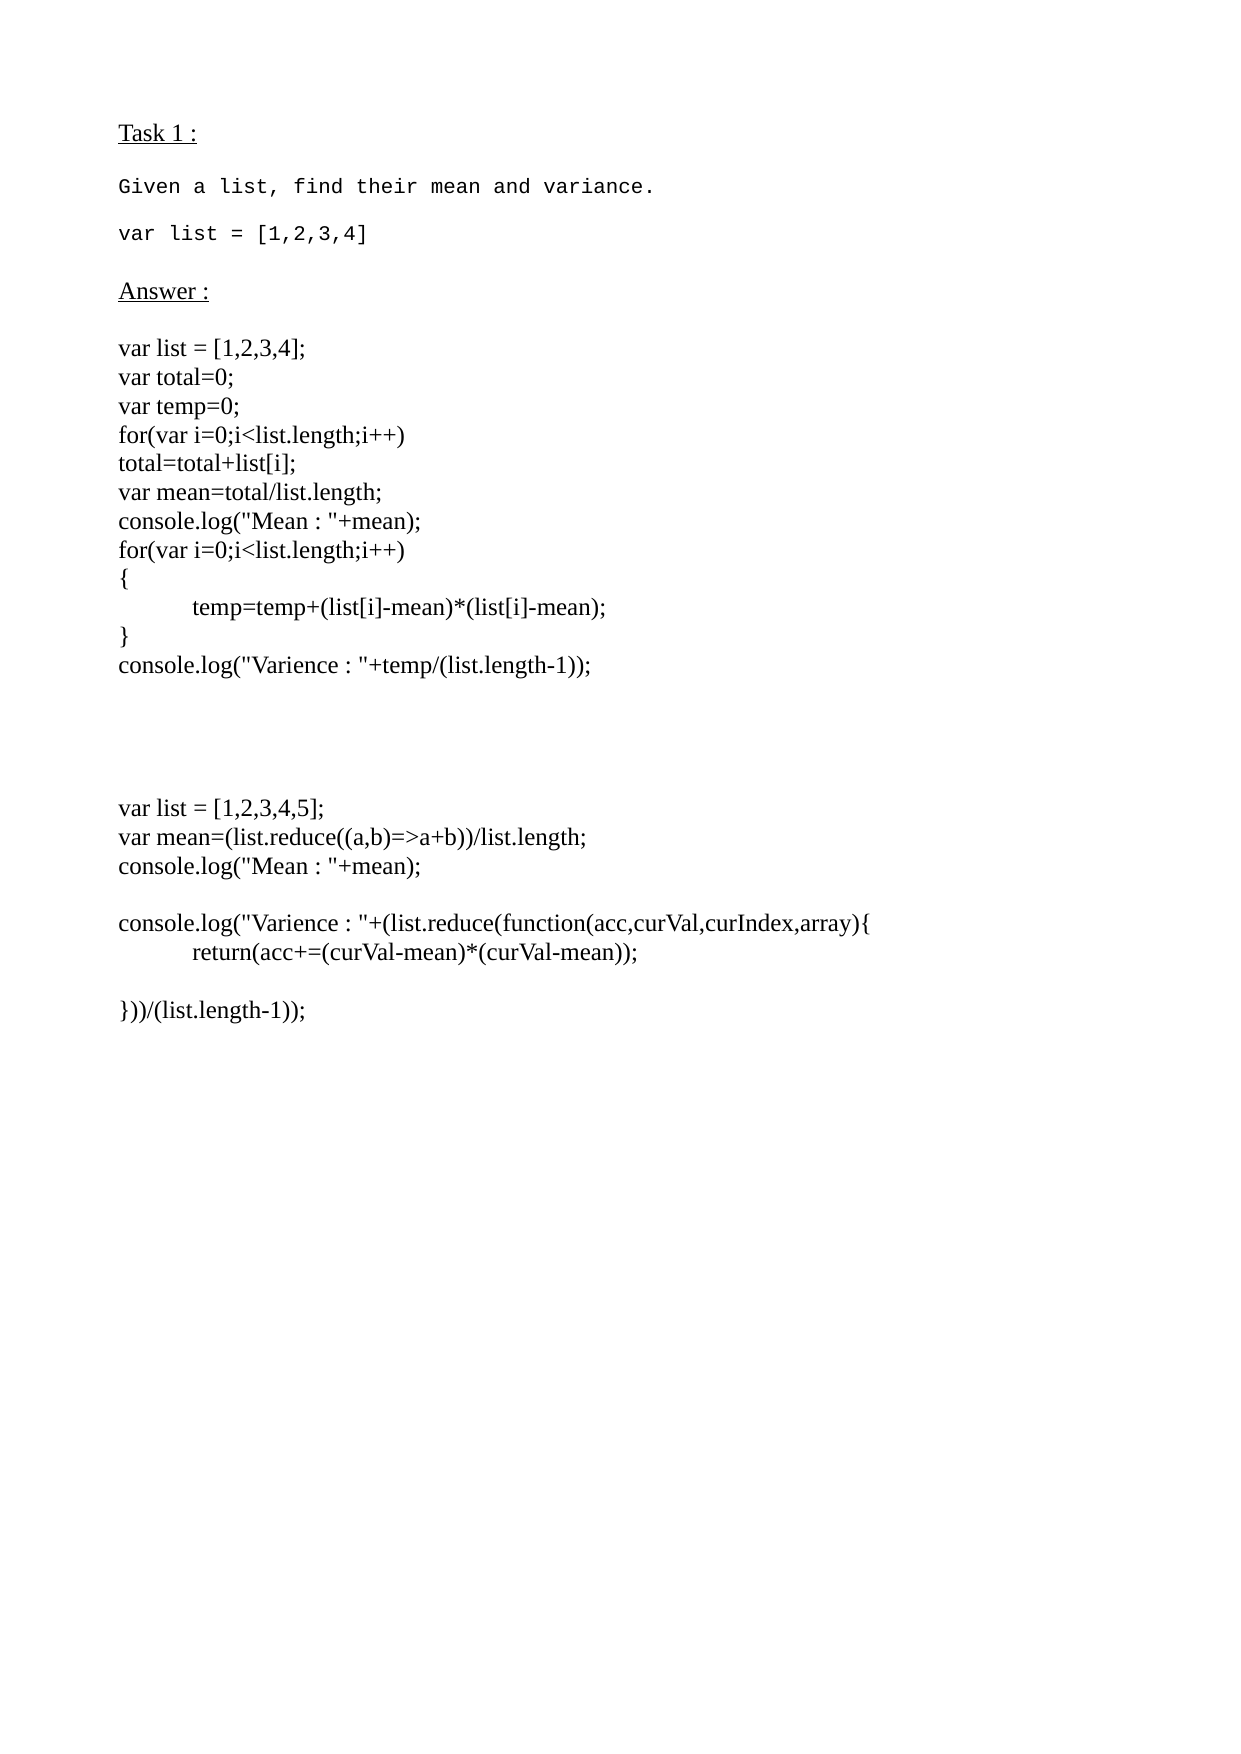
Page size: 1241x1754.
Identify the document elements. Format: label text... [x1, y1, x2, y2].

text Answer : [118, 276, 1122, 305]
text } [118, 621, 1122, 650]
text for(var i=0;i<list.length;i++) [118, 535, 1122, 563]
text return(acc+=(curVal-mean)*(curVal-mean)); [118, 937, 1122, 966]
text console.log("Mean : "+mean); [118, 851, 1122, 880]
text var temp=0; [118, 391, 1122, 420]
text var total=0; [118, 362, 1122, 391]
text var mean=total/list.length; [118, 477, 1122, 506]
text var list = [1,2,3,4] [118, 223, 1122, 247]
text var list = [1,2,3,4]; [118, 305, 1122, 362]
text Task 1 : [118, 118, 1122, 147]
text total=total+list[i]; [118, 448, 1122, 477]
text console.log("Varience : "+temp/(list.length-1)); [118, 650, 1122, 678]
text { [118, 563, 1122, 592]
text temp=temp+(list[i]-mean)*(list[i]-mean); [118, 592, 1122, 621]
text console.log("Mean : "+mean); [118, 506, 1122, 535]
text var list = [1,2,3,4,5]; [118, 793, 1122, 822]
text }))/(list.length-1)); [118, 995, 1122, 1023]
text for(var i=0;i<list.length;i++) [118, 420, 1122, 448]
text var mean=(list.reduce((a,b)=>a+b))/list.length; [118, 822, 1122, 851]
text console.log("Varience : "+(list.reduce(function(acc,curVal,curIndex,array){ [118, 908, 1122, 937]
text Given a list, find their mean and variance. [118, 176, 1122, 199]
